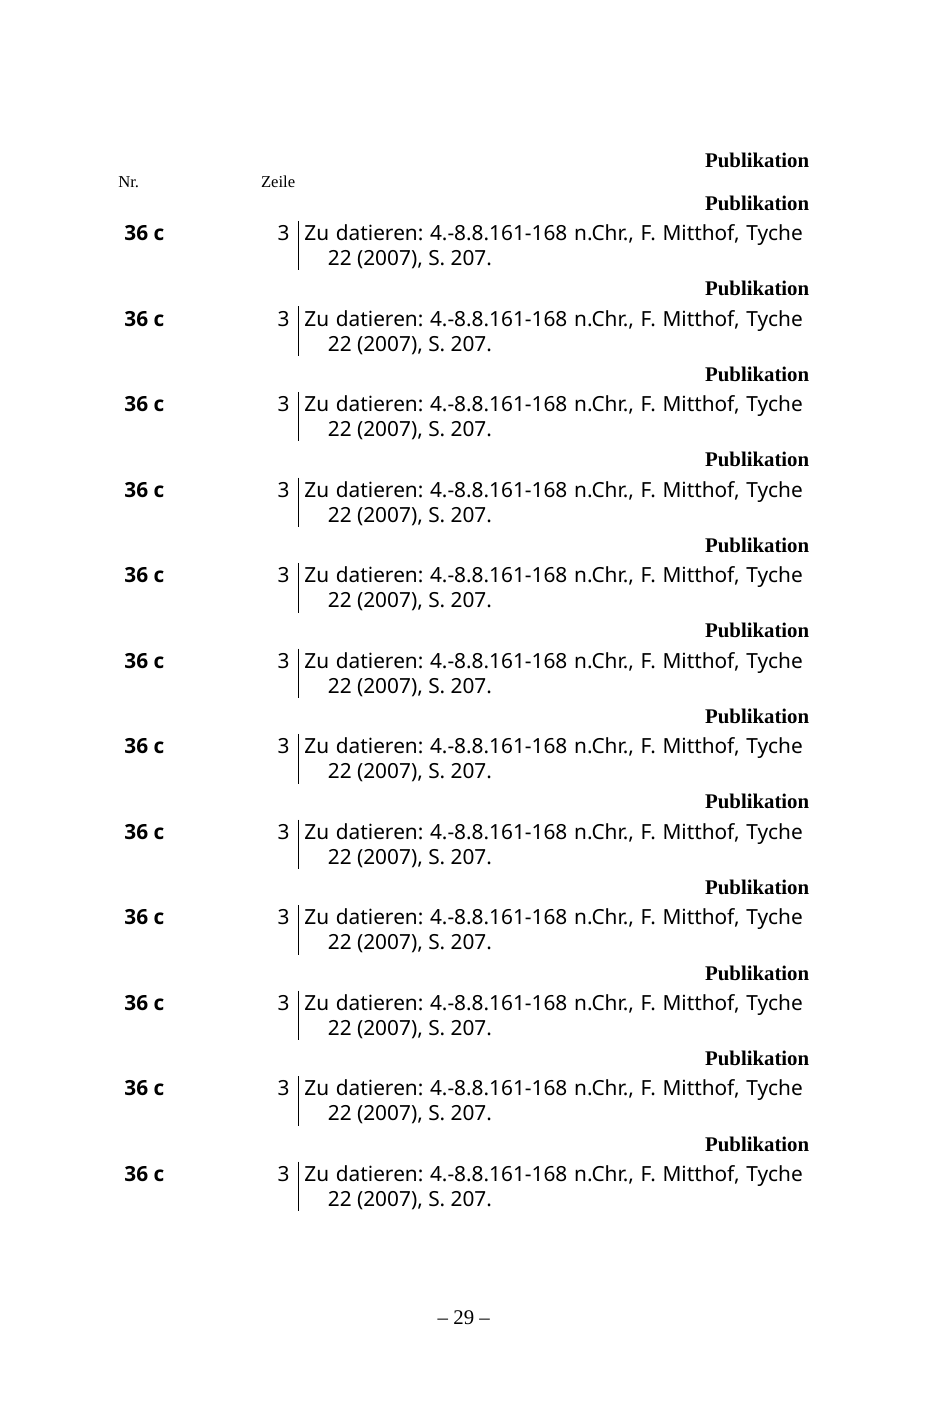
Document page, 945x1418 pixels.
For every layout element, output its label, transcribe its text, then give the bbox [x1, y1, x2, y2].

table_header 36 c [118, 306, 207, 356]
table_header 36 c [118, 1162, 207, 1211]
table_header 36 c [118, 820, 207, 869]
table_header 3 [207, 1076, 298, 1126]
table_header Zu datieren: 4.-8.8.161-168 n.Chr., F. Mitthof, Tyche 22 (2007), S. 207. [299, 1162, 809, 1211]
table_header 36 c [118, 563, 207, 612]
table_header 36 c [118, 221, 207, 270]
subtitle Publikation [118, 618, 809, 642]
table_header 3 [207, 478, 298, 527]
table_header 3 [207, 649, 298, 698]
table_header Zu datieren: 4.-8.8.161-168 n.Chr., F. Mitthof, Tyche 22 (2007), S. 207. [299, 820, 809, 869]
subtitle Publikation [118, 533, 809, 557]
table_header 3 [207, 392, 298, 441]
table_header Zu datieren: 4.-8.8.161-168 n.Chr., F. Mitthof, Tyche 22 (2007), S. 207. [299, 563, 809, 612]
table_header Zu datieren: 4.-8.8.161-168 n.Chr., F. Mitthof, Tyche 22 (2007), S. 207. [299, 649, 809, 698]
subtitle Publikation [118, 875, 809, 899]
subtitle Publikation [118, 1046, 809, 1070]
table_header 3 [207, 820, 298, 869]
table_header Zu datieren: 4.-8.8.161-168 n.Chr., F. Mitthof, Tyche 22 (2007), S. 207. [299, 991, 809, 1040]
subtitle Publikation [118, 1132, 809, 1156]
table_header 3 [207, 563, 298, 612]
table_header 36 c [118, 991, 207, 1040]
table_header Zu datieren: 4.-8.8.161-168 n.Chr., F. Mitthof, Tyche 22 (2007), S. 207. [299, 1076, 809, 1126]
subtitle Publikation [118, 704, 809, 728]
table_header Zu datieren: 4.-8.8.161-168 n.Chr., F. Mitthof, Tyche 22 (2007), S. 207. [299, 905, 809, 954]
table_header 3 [207, 734, 298, 783]
table_header Zu datieren: 4.-8.8.161-168 n.Chr., F. Mitthof, Tyche 22 (2007), S. 207. [299, 221, 809, 270]
table_header 36 c [118, 392, 207, 441]
subtitle Publikation [118, 191, 809, 215]
table_header Zu datieren: 4.-8.8.161-168 n.Chr., F. Mitthof, Tyche 22 (2007), S. 207. [299, 734, 809, 783]
subtitle Publikation [118, 362, 809, 386]
table_header 36 c [118, 905, 207, 954]
table_header 3 [207, 1162, 298, 1211]
table_header 3 [207, 905, 298, 954]
table_header Zu datieren: 4.-8.8.161-168 n.Chr., F. Mitthof, Tyche 22 (2007), S. 207. [299, 392, 809, 441]
subtitle Publikation [118, 276, 809, 300]
table_header 3 [207, 221, 298, 270]
table_header 36 c [118, 478, 207, 527]
table_header 3 [207, 991, 298, 1040]
subtitle Publikation [118, 789, 809, 813]
table_header 3 [207, 306, 298, 356]
table_header 36 c [118, 649, 207, 698]
table_header Zu datieren: 4.-8.8.161-168 n.Chr., F. Mitthof, Tyche 22 (2007), S. 207. [299, 306, 809, 356]
subtitle Publikation [118, 447, 809, 471]
subtitle Publikation [118, 961, 809, 984]
table_header 36 c [118, 1076, 207, 1126]
table_header 36 c [118, 734, 207, 783]
table_header Zu datieren: 4.-8.8.161-168 n.Chr., F. Mitthof, Tyche 22 (2007), S. 207. [299, 478, 809, 527]
